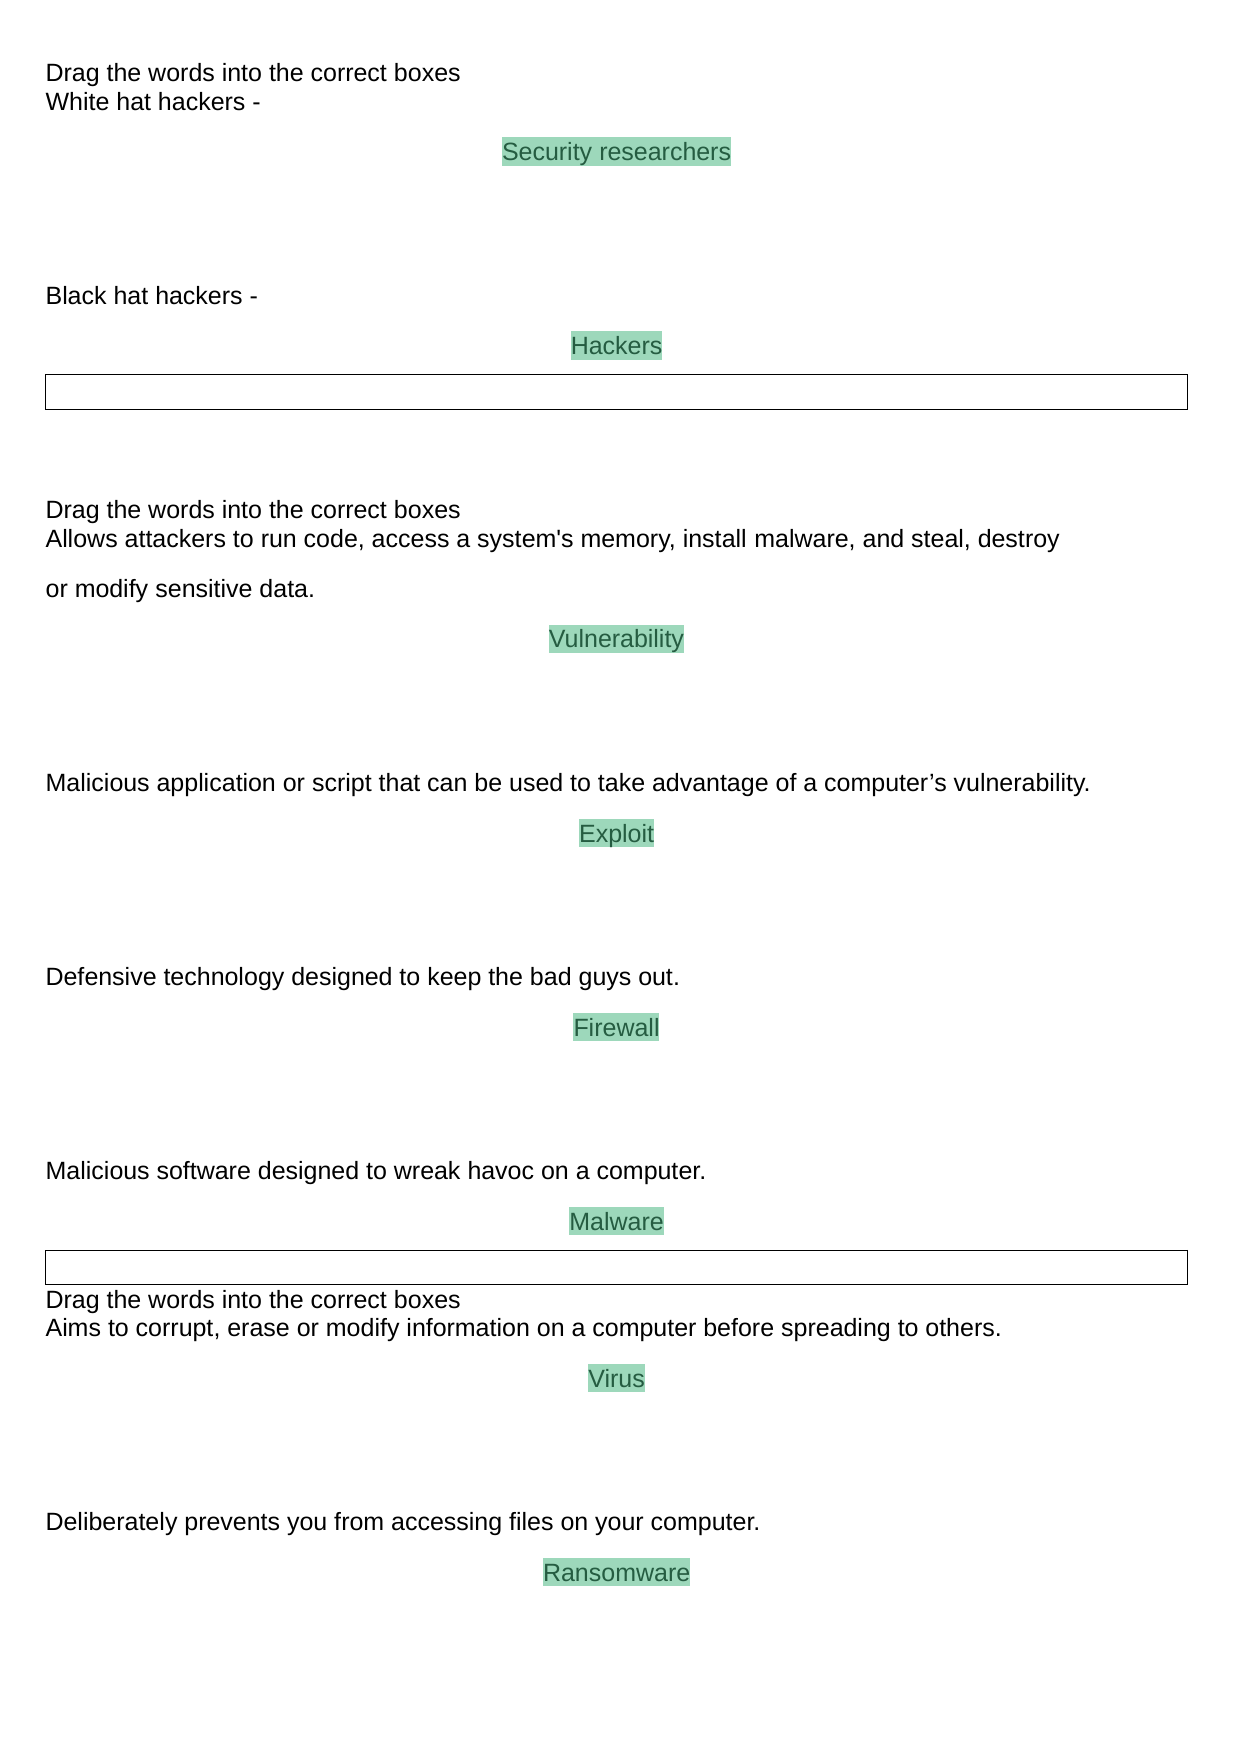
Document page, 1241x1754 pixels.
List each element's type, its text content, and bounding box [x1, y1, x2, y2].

text Drag the words into the correct boxes [45, 1285, 1187, 1313]
text Deliberately prevents you from accessing files on your computer. [45, 1407, 1187, 1536]
text Malware [45, 1207, 1187, 1235]
text Drag the words into the correct boxes [45, 58, 1187, 87]
text Virus [45, 1364, 1187, 1392]
text White hat hackers - [45, 87, 1187, 115]
text Hackers [45, 331, 1187, 360]
text Allows attackers to run code, access a system's memory, install malware, and steal, destroy or modify sensitive data. [45, 524, 1187, 603]
text Aims to corrupt, erase or modify information on a computer before spreading to others. [45, 1313, 1187, 1342]
text Malicious software designed to wreak havoc on a computer. [45, 1056, 1187, 1185]
text Black hat hackers - [45, 180, 1187, 309]
text Defensive technology designed to keep the bad guys out. [45, 862, 1187, 991]
text Vulnerability [45, 624, 1187, 653]
text Firewall [45, 1013, 1187, 1041]
text Malicious application or script that can be used to take advantage of a computer’s vulnerability. [45, 668, 1187, 797]
text Drag the words into the correct boxes [45, 495, 1187, 524]
text Exploit [45, 818, 1187, 847]
text Ransomware [45, 1558, 1187, 1586]
text Security researchers [45, 137, 1187, 166]
